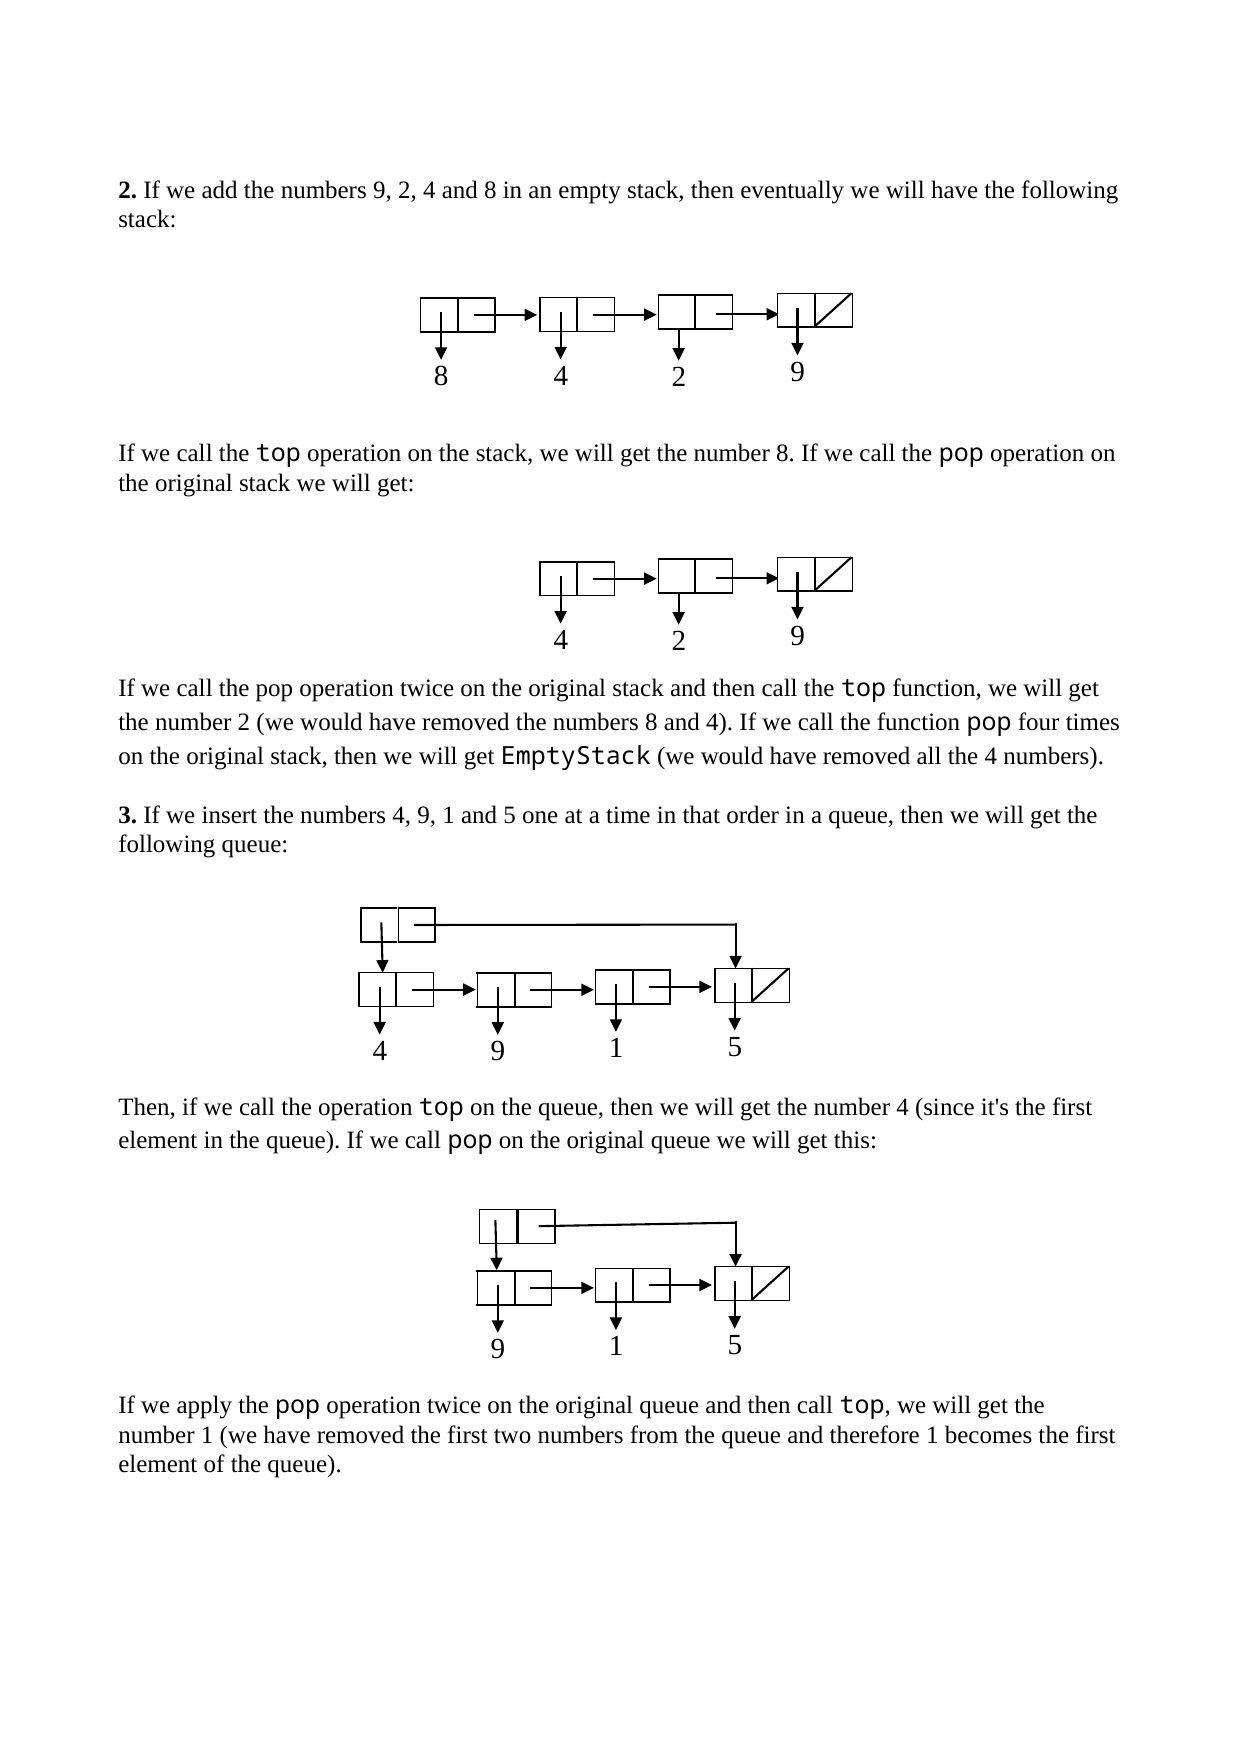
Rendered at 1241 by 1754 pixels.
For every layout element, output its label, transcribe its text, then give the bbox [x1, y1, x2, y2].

text 9 [480, 1332, 515, 1363]
text 4 [362, 1033, 397, 1065]
text 4 [543, 623, 578, 654]
text 5 [717, 1328, 752, 1359]
text 1 [598, 1329, 633, 1360]
text If we call the pop operation twice on the original stack and then call the top function, we will get the number 2 (we would have removed the numbers 8 and 4). If we call the function pop four times on the original stack, then we will get EmptyStack (we would have removed all the 4 numbers). [118, 670, 1122, 772]
text Then, if we call the operation top on the queue, then we will get the number 4 (since it's the first element in the queue). If we call pop on the original queue we will get this: [118, 1088, 1122, 1156]
text 8 [423, 359, 458, 390]
text 9 [780, 618, 815, 650]
text 2 [661, 623, 696, 655]
text 2 [661, 359, 696, 391]
text 4 [543, 358, 578, 390]
text 2. If we add the numbers 9, 2, 4 and 8 in an empty stack, then eventually we will have the following stack: [118, 176, 1122, 233]
text If we apply the pop operation twice on the original queue and then call top, we will get the number 1 (we have removed the first two numbers from the queue and therefore 1 becomes the first element of the queue). [118, 1386, 1122, 1478]
text 9 [780, 354, 815, 386]
text 5 [717, 1029, 752, 1061]
text 9 [480, 1034, 515, 1065]
text 1 [598, 1031, 633, 1062]
text 3. If we insert the numbers 4, 9, 1 and 5 one at a time in that order in a queue, then we will get the following queue: [118, 801, 1122, 858]
text If we call the top operation on the stack, we will get the number 8. If we call the pop operation on the original stack we will get: [118, 434, 1122, 497]
